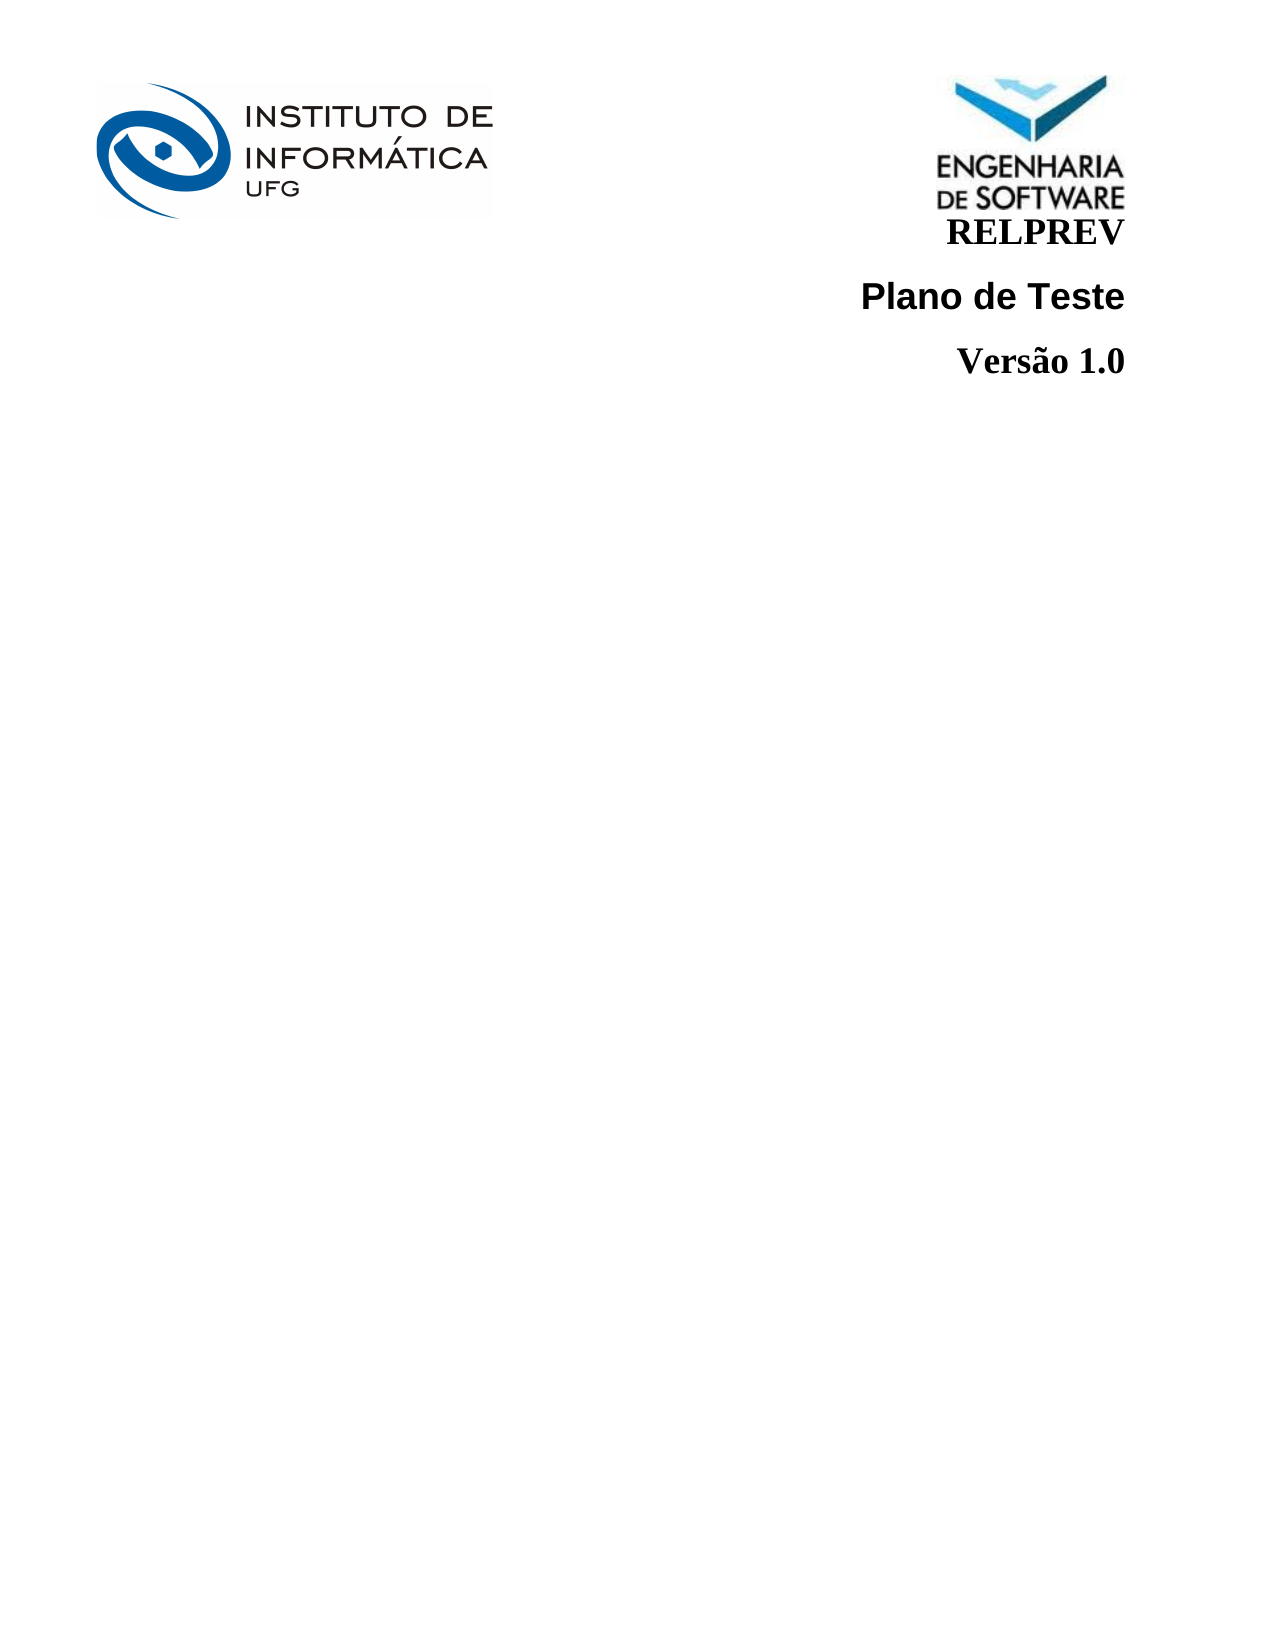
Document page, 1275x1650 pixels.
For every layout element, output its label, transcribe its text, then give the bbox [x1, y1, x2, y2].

text RELPREV [150, 209, 1125, 252]
text Versão 1.0 [150, 339, 1125, 382]
text Plano de Teste [150, 274, 1125, 317]
